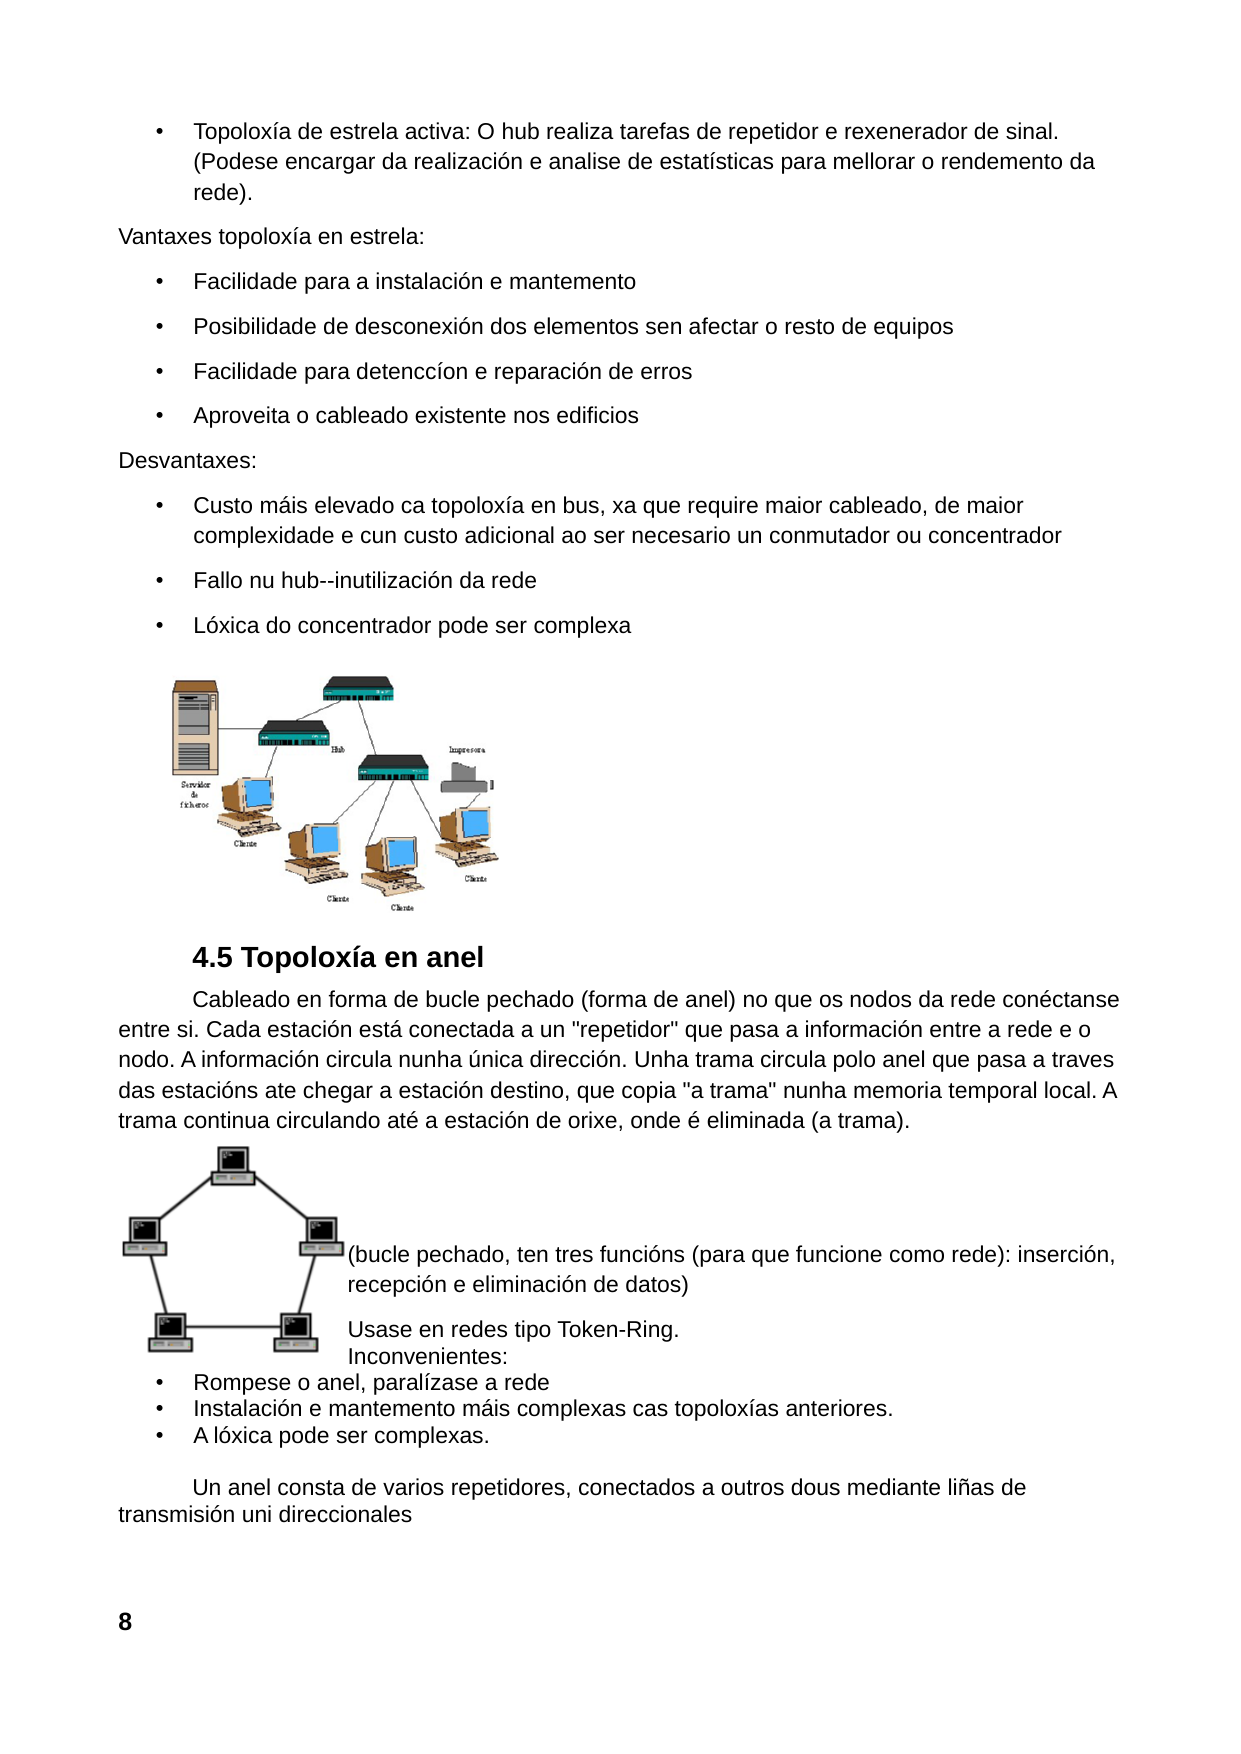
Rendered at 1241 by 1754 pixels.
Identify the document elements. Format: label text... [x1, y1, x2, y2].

list Rompese o anel, paralízase a rede [156, 1369, 1122, 1395]
list Facilidade para detenccíon e reparación de erros [156, 358, 1122, 384]
list Custo máis elevado ca topoloxía en bus, xa que require maior cableado, de maior complexidade e cun custo adicional ao ser necesario un conmutador ou concentrador [156, 492, 1122, 549]
list Fallo nu hub--inutilización da rede [156, 567, 1122, 593]
text Un anel consta de varios repetidores, conectados a outros dous mediante liñas de transmisión uni direccionales [118, 1474, 1122, 1527]
list Topoloxía de estrela activa: O hub realiza tarefas de repetidor e rexenerador de sinal. (Podese encargar da realización e analise de estatísticas para mellorar o rendemento da rede). [156, 118, 1122, 205]
text Vantaxes topoloxía en estrela: [118, 223, 1122, 250]
text Desvantaxes: [118, 447, 1122, 474]
list Instalación e mantemento máis complexas cas topoloxías anteriores. [156, 1395, 1122, 1422]
subtitle 4.5 Topoloxía en anel [118, 940, 1122, 973]
list Posibilidade de desconexión dos elementos sen afectar o resto de equipos [156, 313, 1122, 339]
text Cableado en forma de bucle pechado (forma de anel) no que os nodos da rede conéctanse entre si. Cada estación está conectada a un "repetidor" que pasa a información entre a rede e o nodo. A información circula nunha única dirección. Unha trama circula polo anel que pasa a traves das estacións ate chegar a estación destino, que copia "a trama" nunha memoria temporal local. A trama continua circulando até a estación de orixe, onde é eliminada (a trama). [118, 986, 1122, 1133]
text (bucle pechado, ten tres funcións (para que funcione como rede): inserción, recepción e eliminación de datos) [348, 1241, 1122, 1298]
picture [122, 1145, 348, 1355]
picture [166, 642, 506, 914]
text Inconvenientes: [118, 1343, 1122, 1369]
list Lóxica do concentrador pode ser complexa [156, 612, 1122, 638]
list A lóxica pode ser complexas. [156, 1422, 1122, 1448]
list Aproveita o cableado existente nos edificios [156, 402, 1122, 429]
list Facilidade para a instalación e mantemento [156, 268, 1122, 294]
text Usase en redes tipo Token-Ring. [348, 1316, 1122, 1343]
